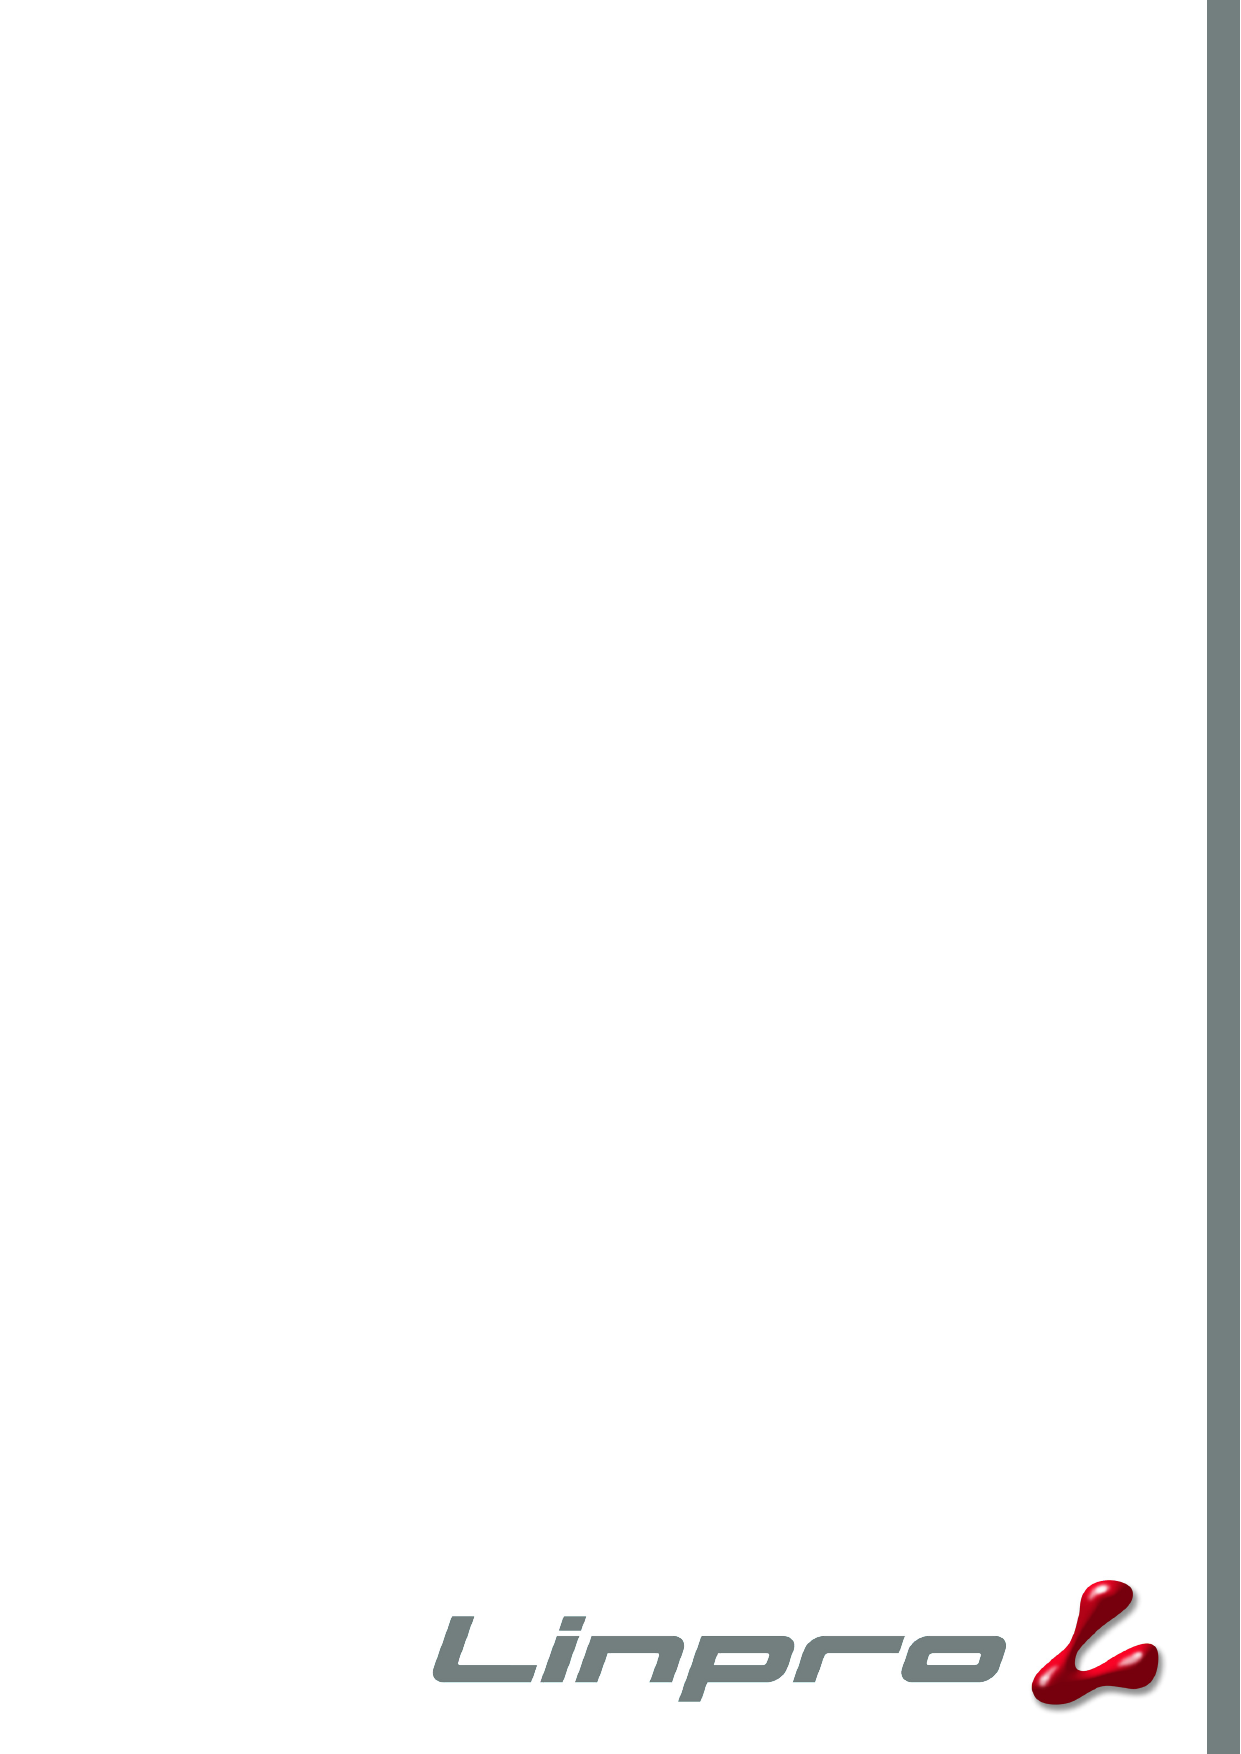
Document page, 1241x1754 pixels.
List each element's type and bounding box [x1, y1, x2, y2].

picture [431, 1576, 1170, 1717]
